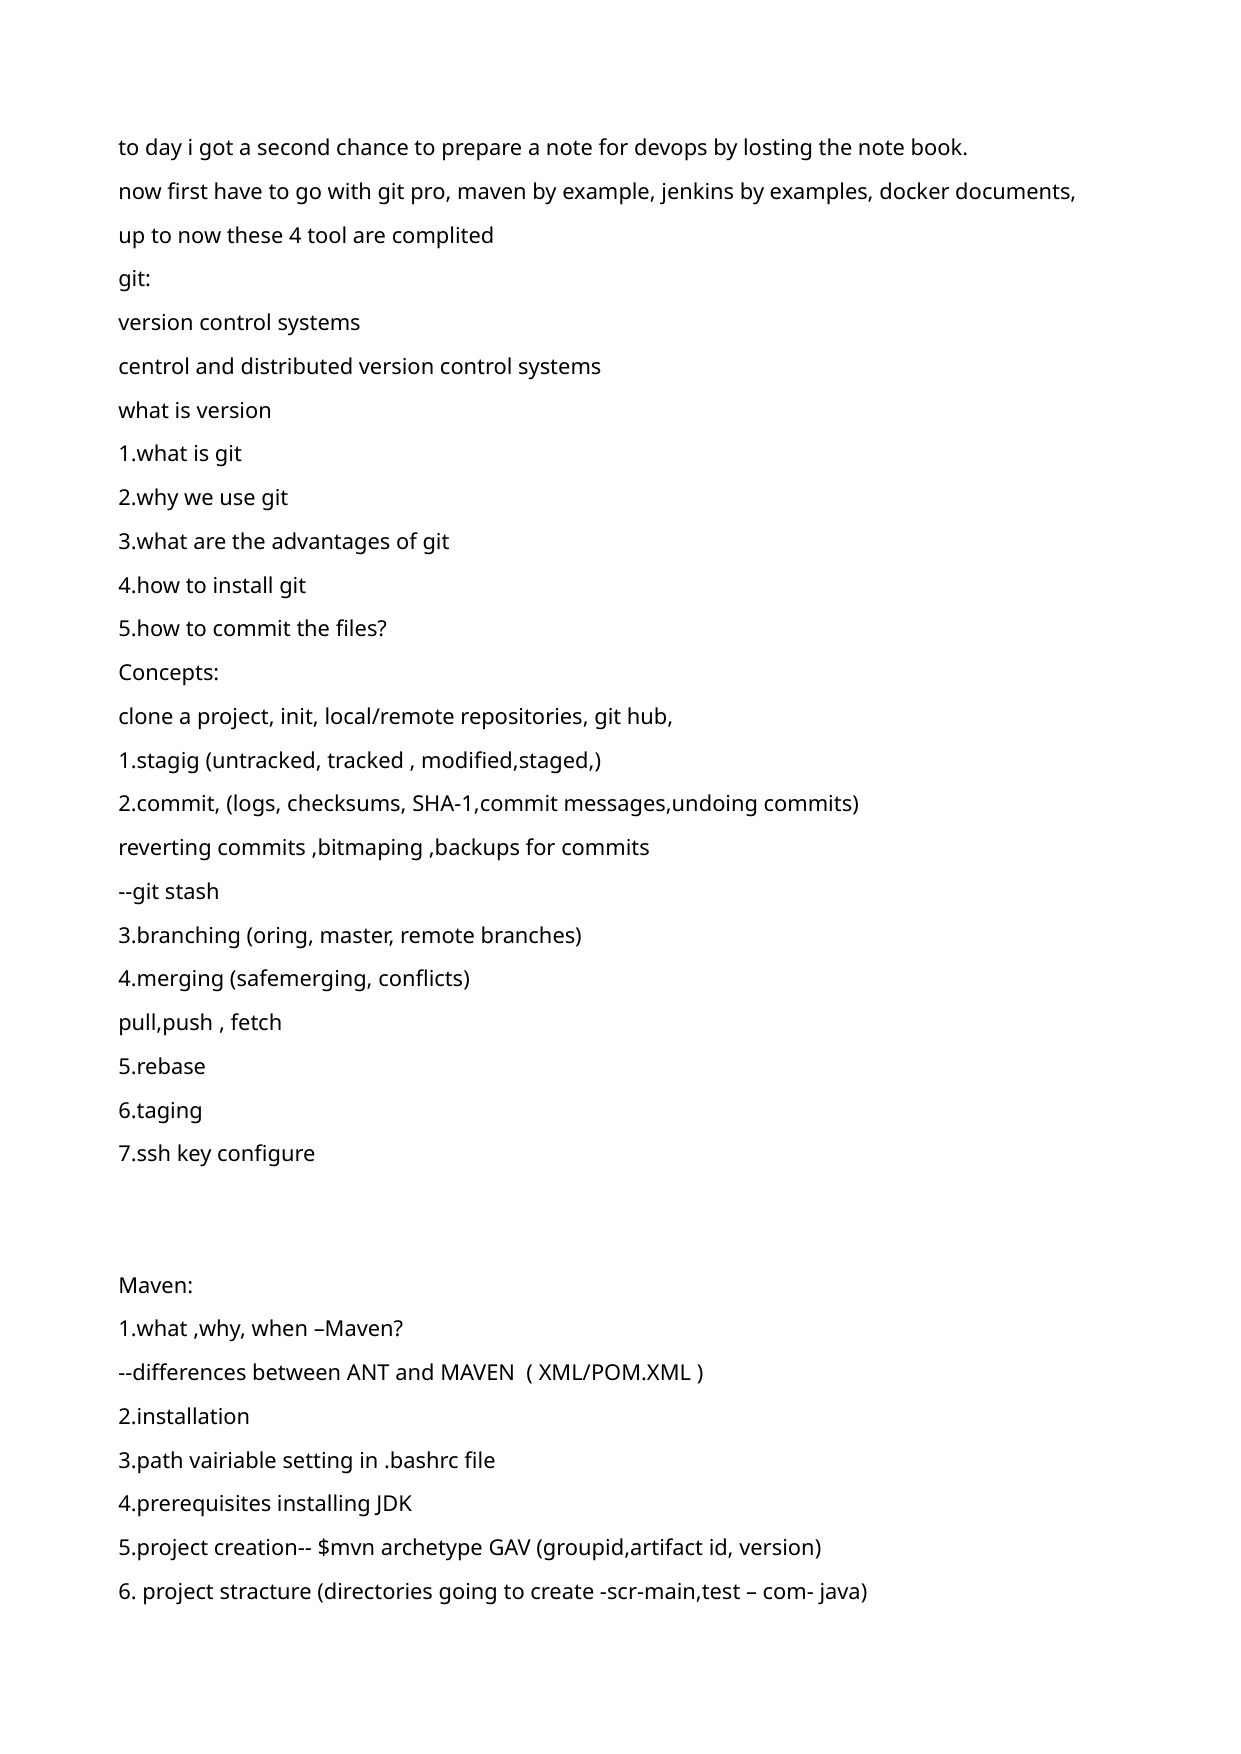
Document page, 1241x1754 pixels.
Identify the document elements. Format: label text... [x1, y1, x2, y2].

text 2.commit, (logs, checksums, SHA-1,commit messages,undoing commits) [118, 774, 1122, 818]
text Concepts: [118, 643, 1122, 687]
text 5.rebase [118, 1037, 1122, 1081]
text to day i got a second chance to prepare a note for devops by losting the note book. [118, 118, 1122, 162]
text reverting commits ,bitmaping ,backups for commits [118, 818, 1122, 862]
text what is version [118, 381, 1122, 424]
text 3.branching (oring, master, remote branches) [118, 906, 1122, 949]
text centrol and distributed version control systems [118, 337, 1122, 381]
text --differences between ANT and MAVEN ( XML/POM.XML ) [118, 1343, 1122, 1387]
text 4.how to install git [118, 556, 1122, 599]
text pull,push , fetch [118, 993, 1122, 1037]
text 5.how to commit the files? [118, 599, 1122, 643]
text 2.why we use git [118, 468, 1122, 512]
text 6. project stracture (directories going to create -scr-main,test – com- java) [118, 1562, 1122, 1606]
text 4.merging (safemerging, conflicts) [118, 949, 1122, 993]
text 5.project creation-- $mvn archetype GAV (groupid,artifact id, version) [118, 1518, 1122, 1562]
text git: [118, 249, 1122, 293]
text 6.taging [118, 1081, 1122, 1124]
text 1.what ,why, when –Maven? [118, 1299, 1122, 1343]
text 1.what is git [118, 424, 1122, 468]
text 3.what are the advantages of git [118, 512, 1122, 556]
text 2.installation [118, 1387, 1122, 1431]
text 1.stagig (untracked, tracked , modified,staged,) [118, 731, 1122, 774]
text now first have to go with git pro, maven by example, jenkins by examples, docker documents, [118, 162, 1122, 206]
text version control systems [118, 293, 1122, 337]
text 3.path vairiable setting in .bashrc file [118, 1431, 1122, 1474]
text 7.ssh key configure [118, 1124, 1122, 1168]
text clone a project, init, local/remote repositories, git hub, [118, 687, 1122, 731]
text --git stash [118, 862, 1122, 906]
text Maven: [118, 1256, 1122, 1299]
text up to now these 4 tool are complited [118, 206, 1122, 249]
text 4.prerequisites installing JDK [118, 1474, 1122, 1518]
